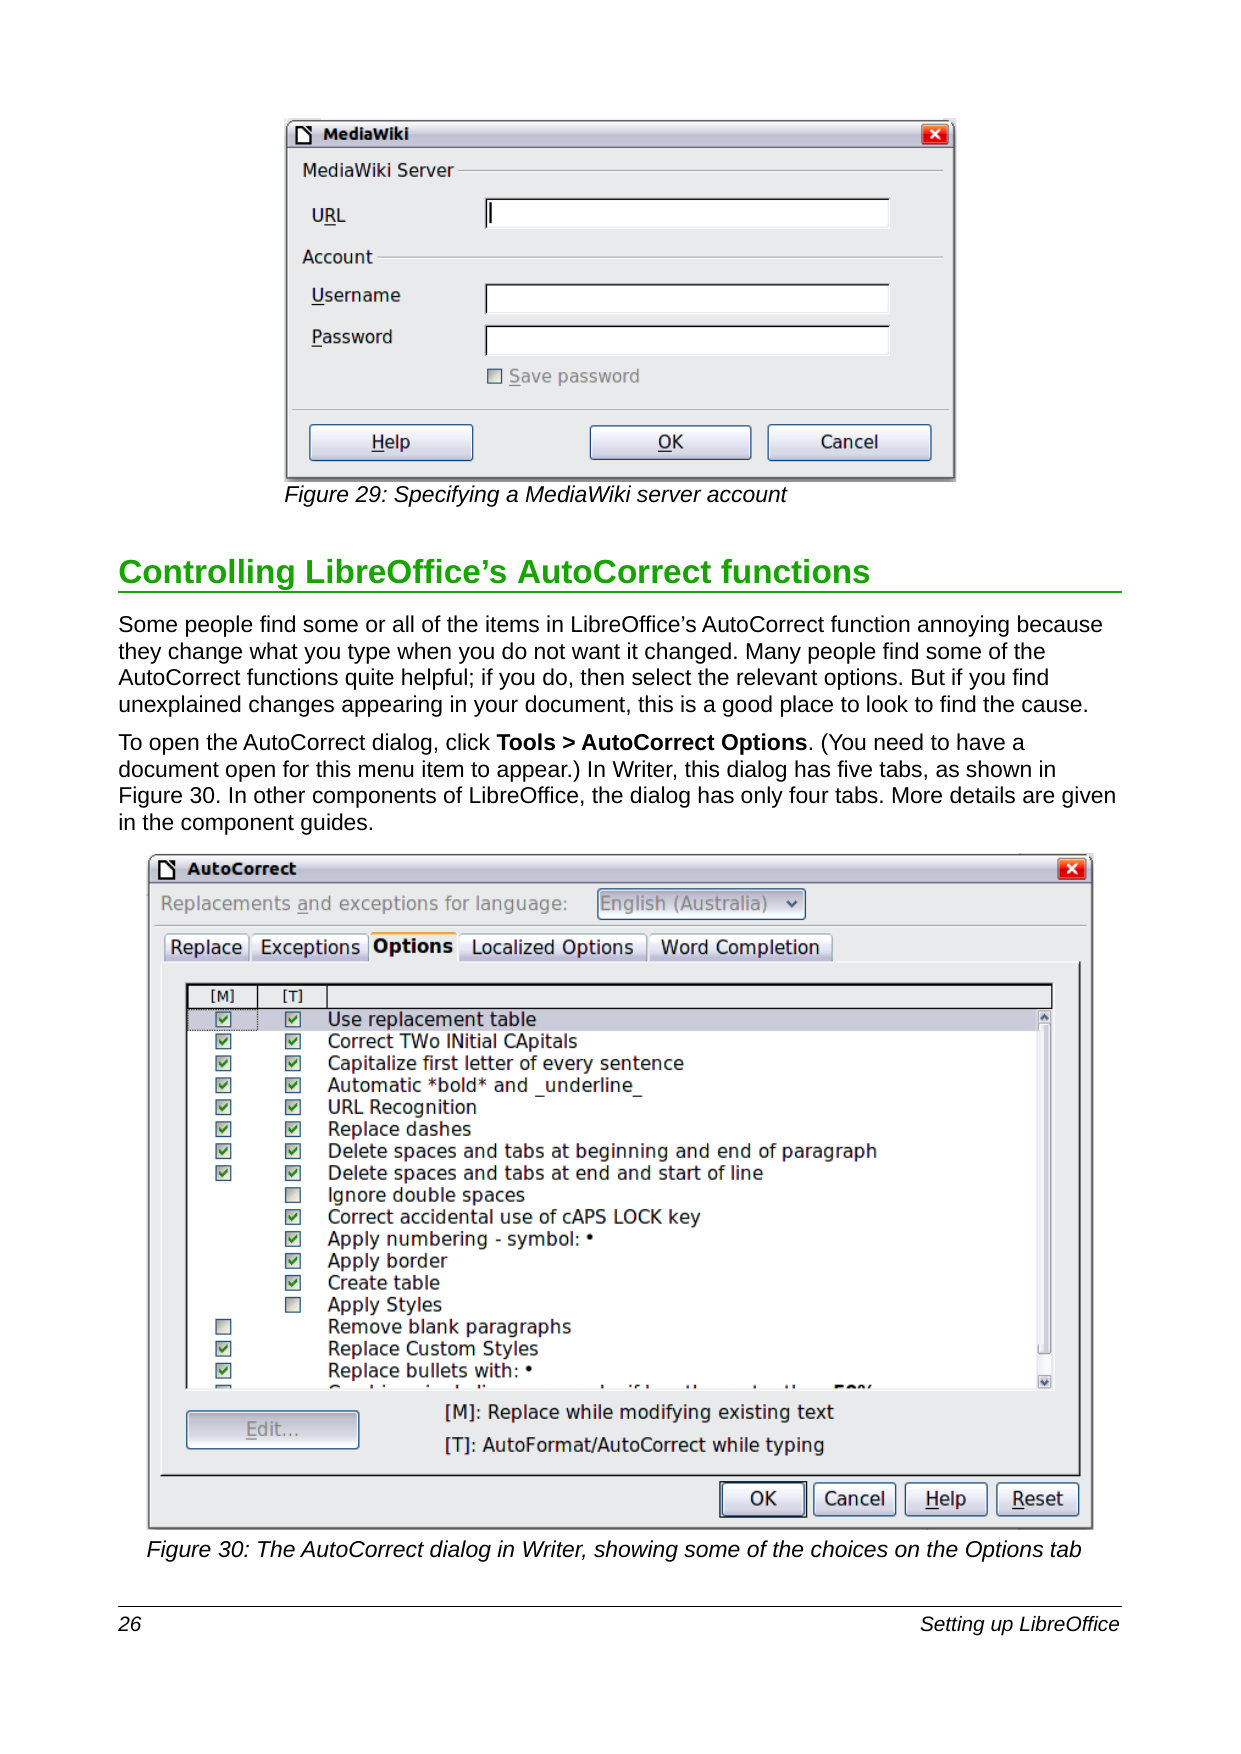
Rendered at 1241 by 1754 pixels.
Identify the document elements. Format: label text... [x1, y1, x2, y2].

picture [146, 853, 1094, 1530]
text To open the AutoCorrect dialog, click Tools > AutoCorrect Options. (You need to have a document open for this menu item to appear.) In Writer, this dialog has five tabs, as shown in Figure 30. In other components of LibreOffice, the dialog has only four tabs. More details are given in the component guides. [118, 729, 1122, 835]
subtitle Controlling LibreOffice’s AutoCorrect functions [118, 552, 1122, 591]
picture [284, 118, 957, 482]
text Figure 30: The AutoCorrect dialog in Writer, showing some of the choices on the Options tab [146, 1536, 1094, 1563]
text Figure 29: Specifying a MediaWiki server account [284, 482, 956, 508]
text Some people find some or all of the items in LibreOffice’s AutoCorrect function annoying because they change what you type when you do not want it changed. Many people find some of the AutoCorrect functions quite helpful; if you do, then select the relevant options. But if you find unexplained changes appearing in your document, this is a good place to look to find the cause. [118, 611, 1122, 717]
